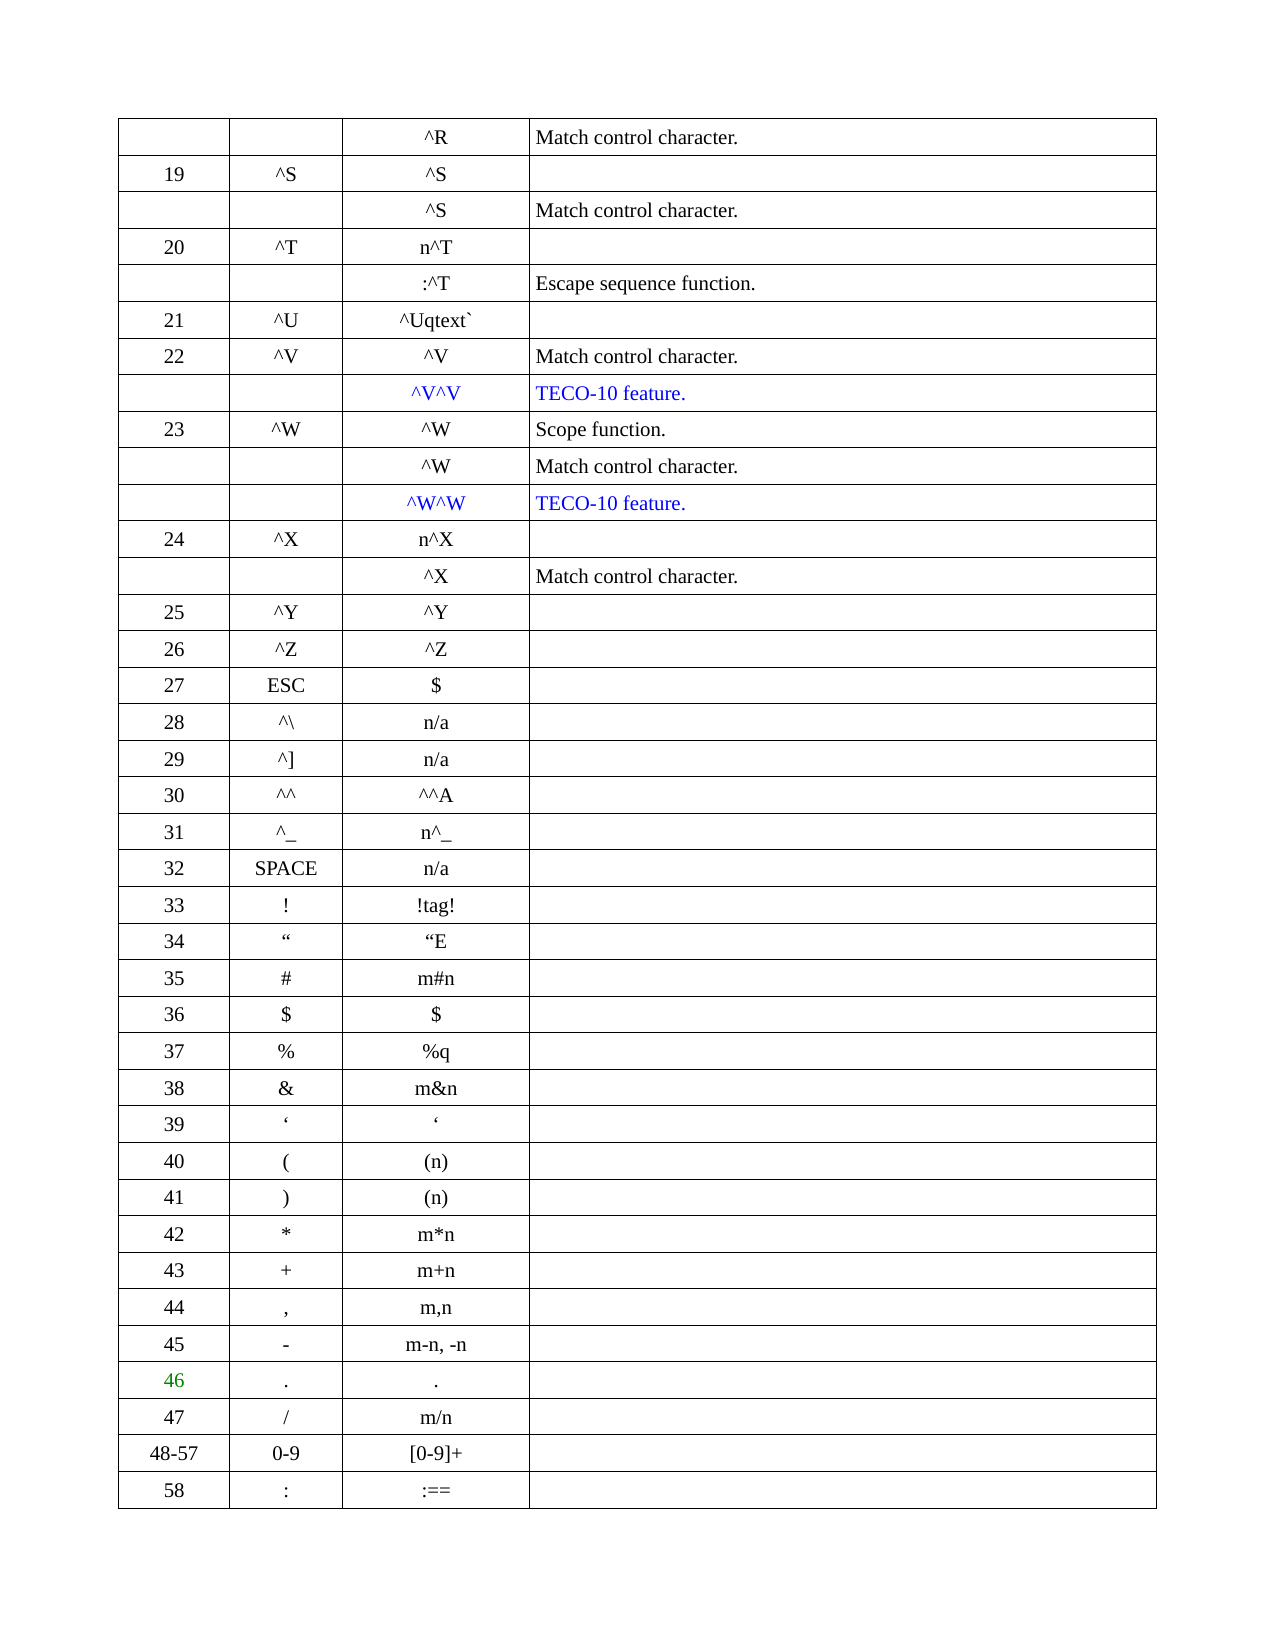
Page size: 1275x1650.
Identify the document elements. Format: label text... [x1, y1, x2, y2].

table_cell 41 [119, 1180, 229, 1215]
table_cell ) [230, 1180, 342, 1215]
table_cell ^W^W [343, 485, 529, 520]
table_cell % [230, 1033, 342, 1069]
table_cell m-n, -n [343, 1326, 529, 1361]
table_cell n/a [343, 704, 529, 740]
table_cell (n) [343, 1143, 529, 1178]
table_cell 30 [119, 777, 229, 813]
table_cell 24 [119, 521, 229, 557]
table_cell m&n [343, 1070, 529, 1105]
table_cell TECO-10 feature. [530, 485, 1156, 520]
table_cell 31 [119, 814, 229, 849]
table_cell [119, 448, 229, 484]
table_cell . [230, 1362, 342, 1398]
table_cell m,n [343, 1289, 529, 1325]
table_cell 58 [119, 1472, 229, 1507]
table_cell [230, 265, 342, 301]
table_cell ^V [230, 339, 342, 374]
table_cell [530, 1143, 1156, 1178]
table_cell [530, 850, 1156, 886]
table_cell * [230, 1216, 342, 1252]
table_cell n^T [343, 229, 529, 264]
table_cell 36 [119, 997, 229, 1032]
table_cell [530, 1216, 1156, 1252]
table_cell 19 [119, 156, 229, 191]
table_cell n^_ [343, 814, 529, 849]
table_cell :== [343, 1472, 529, 1507]
table_cell ^T [230, 229, 342, 264]
table_cell ^X [343, 558, 529, 593]
table_cell [530, 595, 1156, 630]
table_cell ^S [343, 192, 529, 228]
table_cell ^^ [230, 777, 342, 813]
table_cell ^W [230, 412, 342, 447]
table_cell : [230, 1472, 342, 1507]
table_cell . [343, 1362, 529, 1398]
table_cell m*n [343, 1216, 529, 1252]
table_cell ^_ [230, 814, 342, 849]
table_cell %q [343, 1033, 529, 1069]
table_cell [230, 558, 342, 593]
table_cell Escape sequence function. [530, 265, 1156, 301]
table_cell 43 [119, 1253, 229, 1288]
table_cell ^S [230, 156, 342, 191]
table_cell :^T [343, 265, 529, 301]
table_cell $ [343, 668, 529, 703]
table_cell / [230, 1399, 342, 1434]
table_cell & [230, 1070, 342, 1105]
table_cell [530, 668, 1156, 703]
table_cell [530, 887, 1156, 922]
table_cell [230, 192, 342, 228]
table_cell [230, 375, 342, 411]
table_cell “ [230, 924, 342, 959]
table_cell 46 [119, 1362, 229, 1398]
table_cell 38 [119, 1070, 229, 1105]
table_cell 21 [119, 302, 229, 337]
table_cell 44 [119, 1289, 229, 1325]
table_cell [119, 265, 229, 301]
table_cell [530, 631, 1156, 667]
table_cell $ [230, 997, 342, 1032]
table_cell 45 [119, 1326, 229, 1361]
table_cell [119, 375, 229, 411]
table_cell [530, 521, 1156, 557]
table_cell ! [230, 887, 342, 922]
table_cell ^Z [343, 631, 529, 667]
table_cell 20 [119, 229, 229, 264]
table_cell 42 [119, 1216, 229, 1252]
table_cell !tag! [343, 887, 529, 922]
table_cell [530, 741, 1156, 776]
table_cell ^V [343, 339, 529, 374]
table_cell Match control character. [530, 339, 1156, 374]
table_cell n^X [343, 521, 529, 557]
table_cell ^Y [230, 595, 342, 630]
table_cell [119, 485, 229, 520]
table_cell ^X [230, 521, 342, 557]
table_cell ^\ [230, 704, 342, 740]
table_cell [530, 1399, 1156, 1434]
table_cell [530, 1070, 1156, 1105]
table_cell [530, 1289, 1156, 1325]
table_cell [530, 1435, 1156, 1471]
table_cell Scope function. [530, 412, 1156, 447]
table_cell n/a [343, 741, 529, 776]
table_cell 22 [119, 339, 229, 374]
table_cell 33 [119, 887, 229, 922]
table_cell [530, 1253, 1156, 1288]
table_cell 23 [119, 412, 229, 447]
table_cell [0-9]+ [343, 1435, 529, 1471]
table_cell ^Y [343, 595, 529, 630]
table_cell 32 [119, 850, 229, 886]
table_cell 39 [119, 1106, 229, 1142]
table_cell 27 [119, 668, 229, 703]
table_cell SPACE [230, 850, 342, 886]
table_cell ^] [230, 741, 342, 776]
table_cell 28 [119, 704, 229, 740]
table_cell 34 [119, 924, 229, 959]
table_cell Match control character. [530, 558, 1156, 593]
table_cell ^U [230, 302, 342, 337]
table_cell ‘ [343, 1106, 529, 1142]
table_cell ^^A [343, 777, 529, 813]
table_cell ^S [343, 156, 529, 191]
table_cell 47 [119, 1399, 229, 1434]
table_cell [530, 924, 1156, 959]
table_cell [119, 558, 229, 593]
table_cell m+n [343, 1253, 529, 1288]
table_cell m/n [343, 1399, 529, 1434]
table_cell ‘ [230, 1106, 342, 1142]
table_cell m#n [343, 960, 529, 996]
table_cell [230, 448, 342, 484]
table_cell [530, 777, 1156, 813]
table_cell “E [343, 924, 529, 959]
table_cell 37 [119, 1033, 229, 1069]
table_cell Match control character. [530, 192, 1156, 228]
table_cell , [230, 1289, 342, 1325]
table_cell [530, 1180, 1156, 1215]
table_cell Match control character. [530, 448, 1156, 484]
table_cell [530, 1362, 1156, 1398]
table_cell [530, 1472, 1156, 1507]
table_cell 0-9 [230, 1435, 342, 1471]
table_cell [119, 119, 229, 155]
table_cell ^R [343, 119, 529, 155]
table_cell ^W [343, 448, 529, 484]
table_cell (n) [343, 1180, 529, 1215]
table_cell ^V^V [343, 375, 529, 411]
table_cell ^Uqtext` [343, 302, 529, 337]
table_cell 29 [119, 741, 229, 776]
table_cell 40 [119, 1143, 229, 1178]
table_cell [230, 485, 342, 520]
table_cell ( [230, 1143, 342, 1178]
table_cell 25 [119, 595, 229, 630]
table_cell [119, 192, 229, 228]
table_cell 48-57 [119, 1435, 229, 1471]
table_cell [530, 960, 1156, 996]
table_cell [530, 302, 1156, 337]
table_cell Match control character. [530, 119, 1156, 155]
table_cell [530, 704, 1156, 740]
table_cell ^Z [230, 631, 342, 667]
table_cell 35 [119, 960, 229, 996]
table_cell [530, 1033, 1156, 1069]
table_cell ESC [230, 668, 342, 703]
table_cell [230, 119, 342, 155]
table_cell + [230, 1253, 342, 1288]
table_cell TECO-10 feature. [530, 375, 1156, 411]
table_cell 26 [119, 631, 229, 667]
table_cell [530, 814, 1156, 849]
table_cell ^W [343, 412, 529, 447]
table_cell - [230, 1326, 342, 1361]
table_cell [530, 1106, 1156, 1142]
table_cell [530, 229, 1156, 264]
table_cell [530, 156, 1156, 191]
table_cell [530, 997, 1156, 1032]
table_cell # [230, 960, 342, 996]
table_cell n/a [343, 850, 529, 886]
table_cell $ [343, 997, 529, 1032]
table_cell [530, 1326, 1156, 1361]
